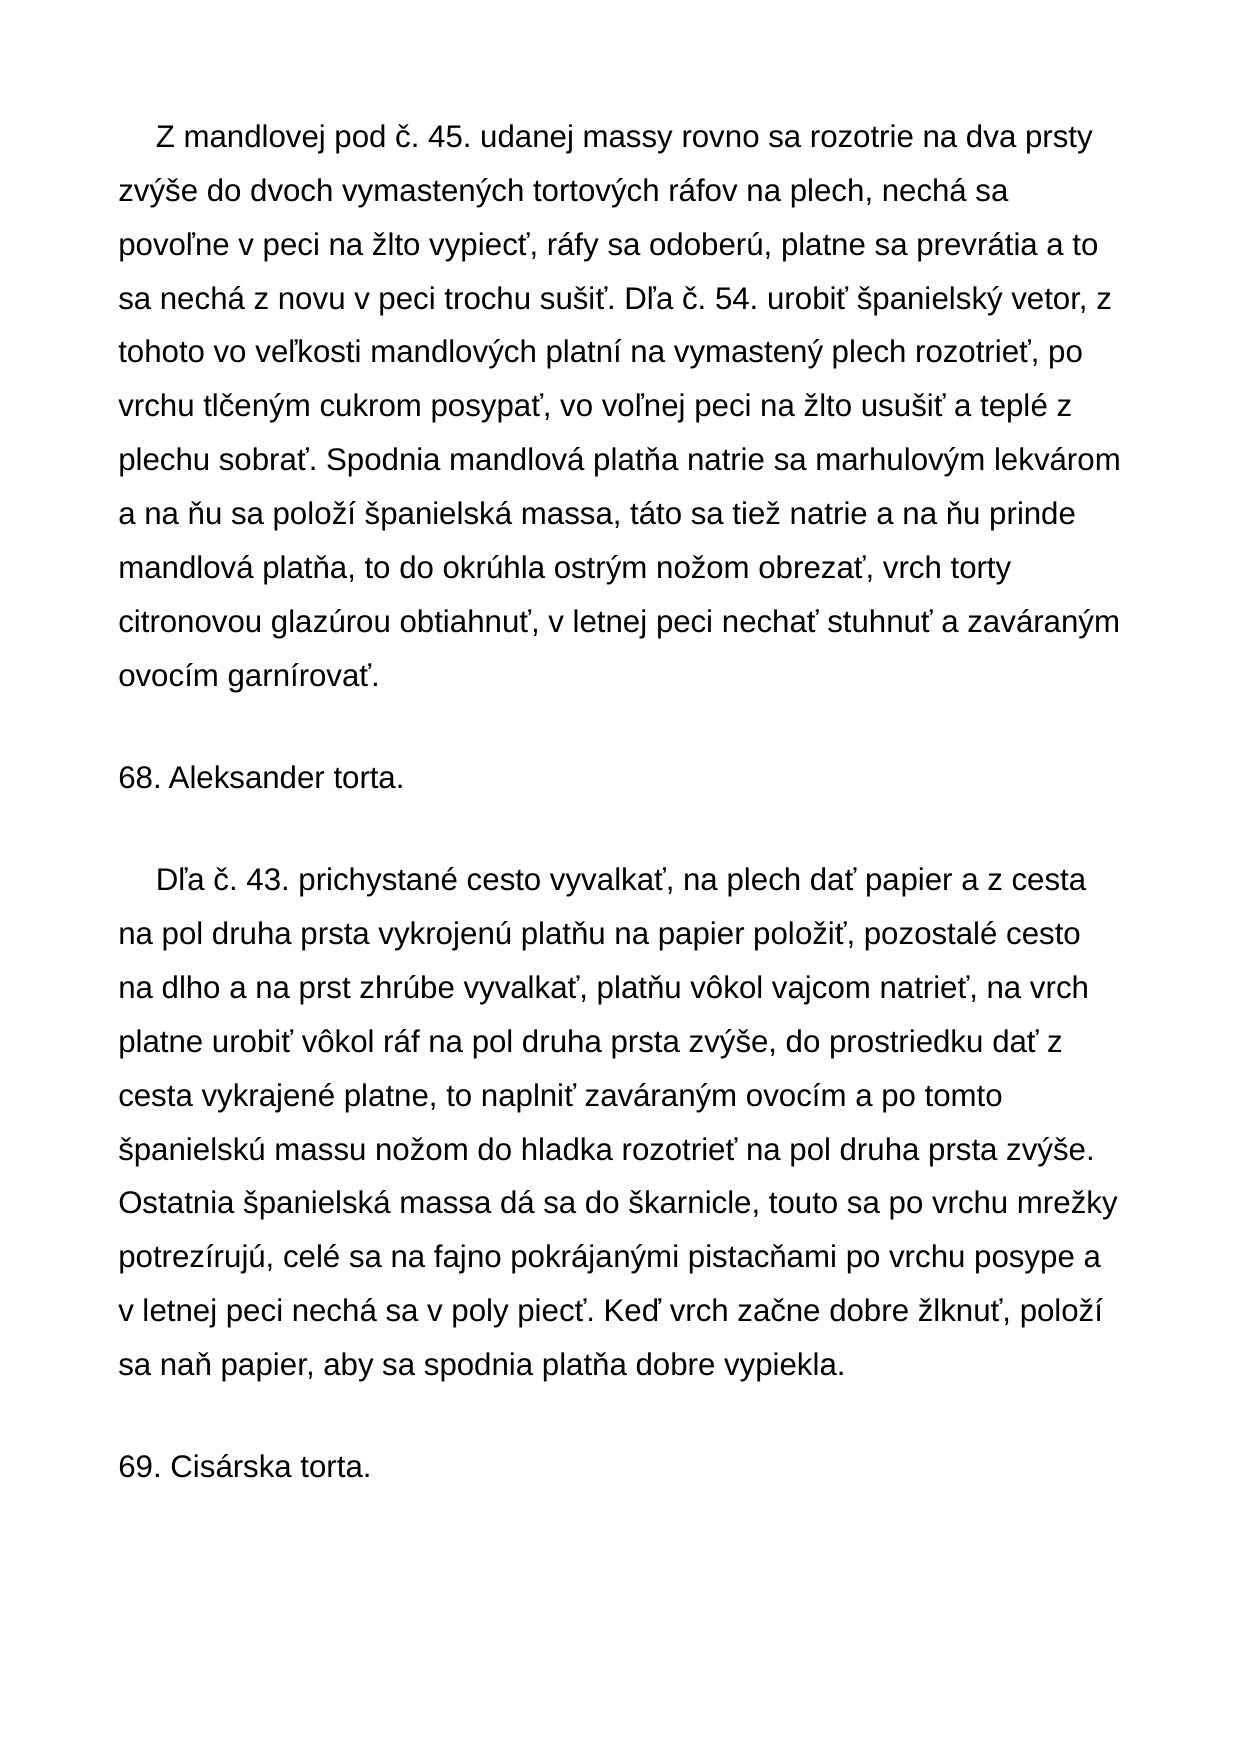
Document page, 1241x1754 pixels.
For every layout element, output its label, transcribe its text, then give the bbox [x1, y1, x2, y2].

text 69. Cisárska torta. [118, 1448, 1122, 1484]
text Z mandlovej pod č. 45. udanej massy rovno sa rozotrie na dva prsty zvýše do dvoch vymastených tortových ráfov na plech, nechá sa povoľne v peci na žlto vypiecť, ráfy sa odoberú, platne sa prevrátia a to sa nechá z novu v peci trochu sušiť. Dľa č. 54. urobiť španielský vetor, z tohoto vo veľkosti mandlových platní na vymastený plech rozotrieť, po vrchu tlčeným cukrom posypať, vo voľnej peci na žlto usušiť a teplé z plechu sobrať. Spodnia mandlová platňa natrie sa marhulovým lekvárom a na ňu sa položí španielská massa, táto sa tiež natrie a na ňu prinde mandlová platňa, to do okrúhla ostrým nožom obrezať, vrch torty citronovou gla­zúrou obtiahnuť, v letnej peci nechať stuhnuť a zaváraným ovocím garnírovať. [118, 118, 1122, 693]
text Dľa č. 43. prichystané cesto vyvalkať, na plech dať pa­pier a z cesta na pol druha prsta vykrojenú platňu na papier položiť, pozostalé cesto na dlho a na prst zhrúbe vyvalkať, platňu vôkol vajcom natrieť, na vrch platne urobiť vôkol ráf na pol druha prsta zvýše, do prostriedku dať z cesta vykrajené platne, to naplniť zaváraným ovocím a po tomto španielskú massu nožom do hladka rozotrieť na pol druha prsta zvýše. Ostatnia španielská massa dá sa do škarnicle, touto sa po vrchu mrežky potrezírujú, celé sa na fajno pokrája­nými pistacňami po vrchu posype a v letnej peci nechá sa v poly piecť. Keď vrch začne dobre žlknuť, položí sa naň pa­pier, aby sa spodnia platňa dobre vypiekla. [118, 861, 1122, 1382]
text 68. Aleksander torta. [118, 759, 1122, 795]
